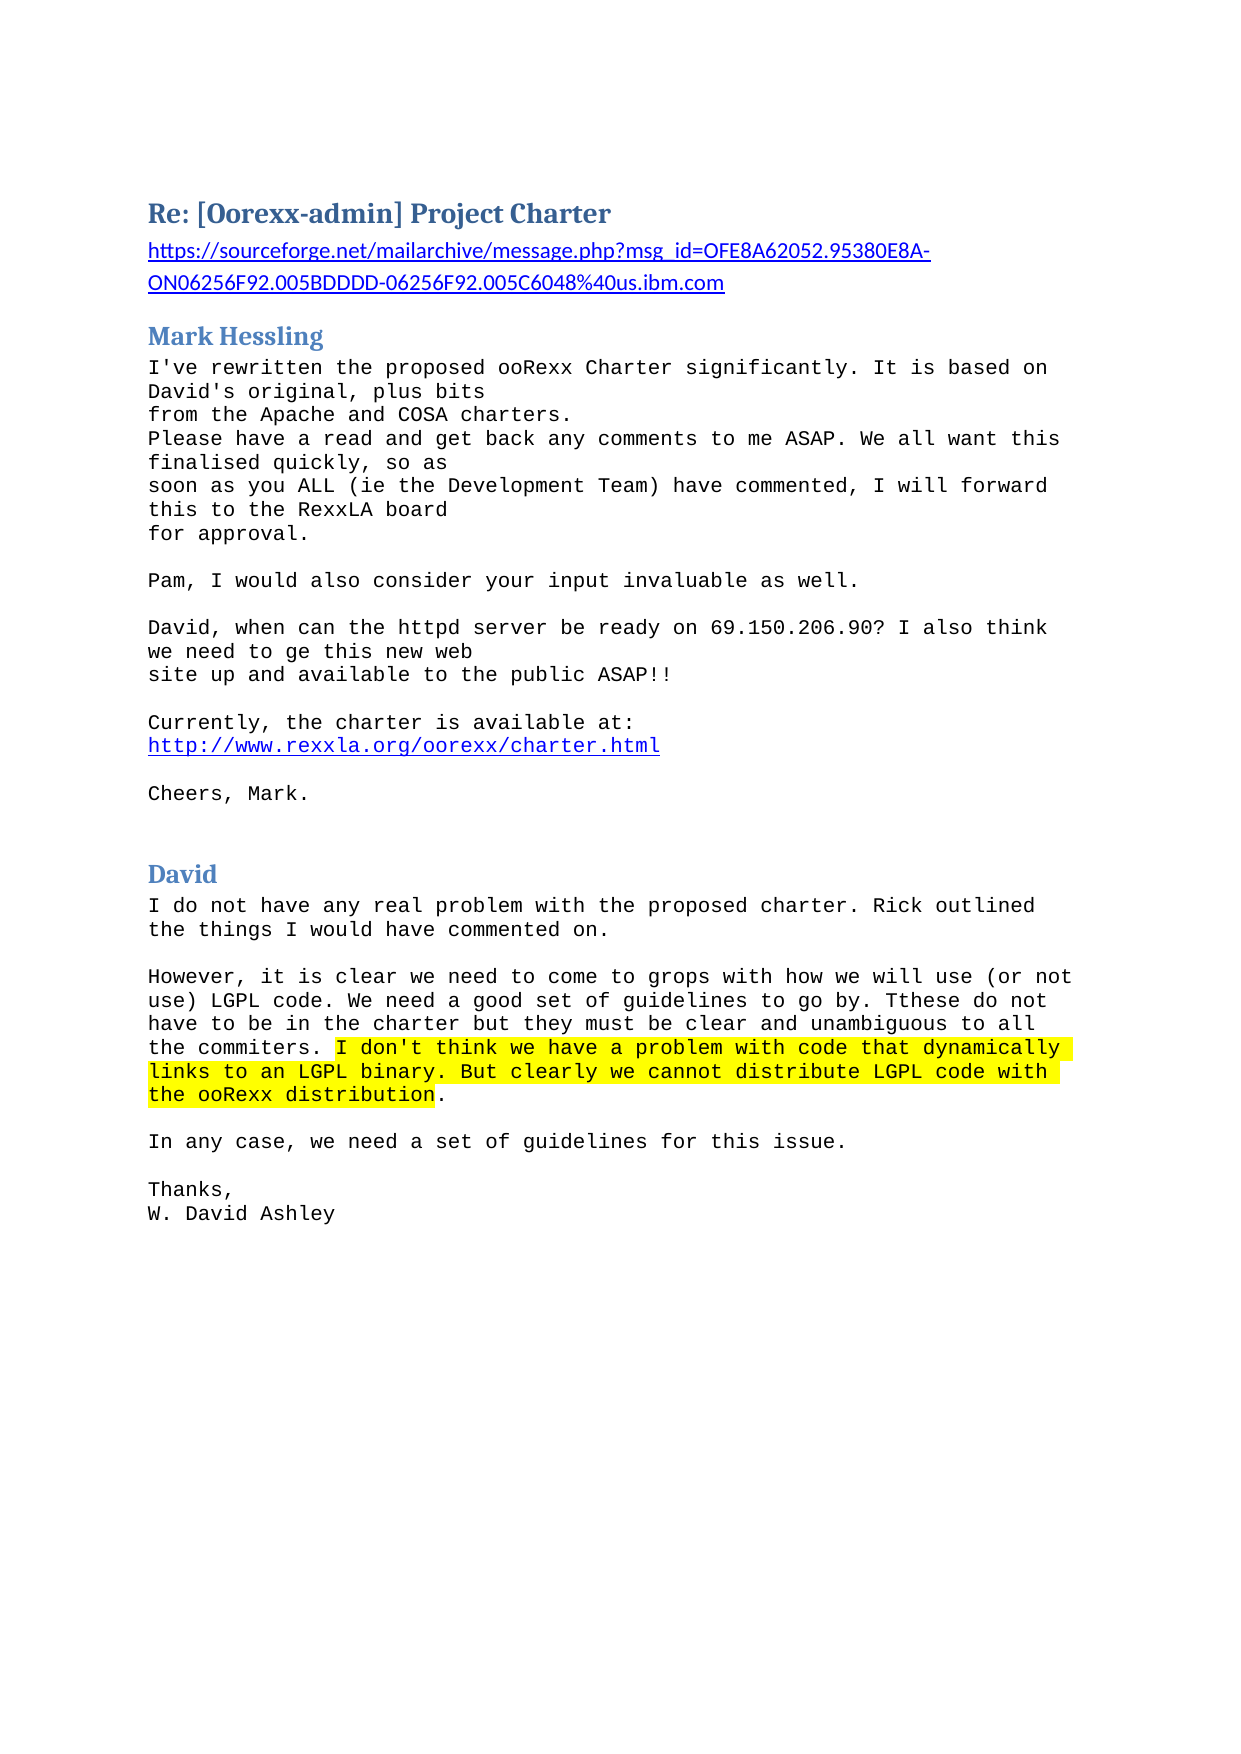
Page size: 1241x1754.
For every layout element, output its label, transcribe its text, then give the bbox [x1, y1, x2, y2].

text have to be in the charter but they must be clear and unambiguous to all [148, 1013, 1093, 1037]
subtitle David [148, 859, 1093, 891]
text I do not have any real problem with the proposed charter. Rick outlined [148, 895, 1093, 919]
text David, when can the httpd server be ready on 69.150.206.90? I also think [148, 617, 1093, 641]
text for approval. [148, 523, 1093, 546]
text the commiters. I don't think we have a problem with code that dynamically [148, 1037, 1093, 1061]
text However, it is clear we need to come to grops with how we will use (or not [148, 966, 1093, 990]
subtitle Re: [Oorexx-admin] Project Charter [148, 198, 1093, 231]
text from the Apache and COSA charters. [148, 404, 1093, 428]
text I've rewritten the proposed ooRexx Charter significantly. It is based on [148, 357, 1093, 381]
text Please have a read and get back any comments to me ASAP. We all want this [148, 428, 1093, 452]
text https://sourceforge.net/mailarchive/message.php?msg_id=OFE8A62052.95380E8A-ON06256F92.005BDDDD-06256F92.005C6048%40us.ibm.com [148, 236, 1093, 296]
text this to the RexxLA board [148, 499, 1093, 523]
text W. David Ashley [148, 1202, 1093, 1226]
text In any case, we need a set of guidelines for this issue. [148, 1132, 1093, 1155]
text Pam, I would also consider your input invaluable as well. [148, 570, 1093, 593]
text the things I would have commented on. [148, 919, 1093, 942]
text finalised quickly, so as [148, 452, 1093, 475]
text Currently, the charter is available at: [148, 712, 1093, 735]
text http://www.rexxla.org/oorexx/charter.html [148, 735, 1093, 759]
text we need to ge this new web [148, 641, 1093, 664]
text use) LGPL code. We need a good set of guidelines to go by. Tthese do not [148, 990, 1093, 1013]
text links to an LGPL binary. But clearly we cannot distribute LGPL code with [148, 1061, 1093, 1084]
subtitle Mark Hessling [148, 321, 1093, 352]
text David's original, plus bits [148, 381, 1093, 404]
text soon as you ALL (ie the Development Team) have commented, I will forward [148, 475, 1093, 499]
text Thanks, [148, 1179, 1093, 1202]
text Cheers, Mark. [148, 783, 1093, 806]
text site up and available to the public ASAP!! [148, 664, 1093, 688]
text the ooRexx distribution. [148, 1084, 1093, 1108]
